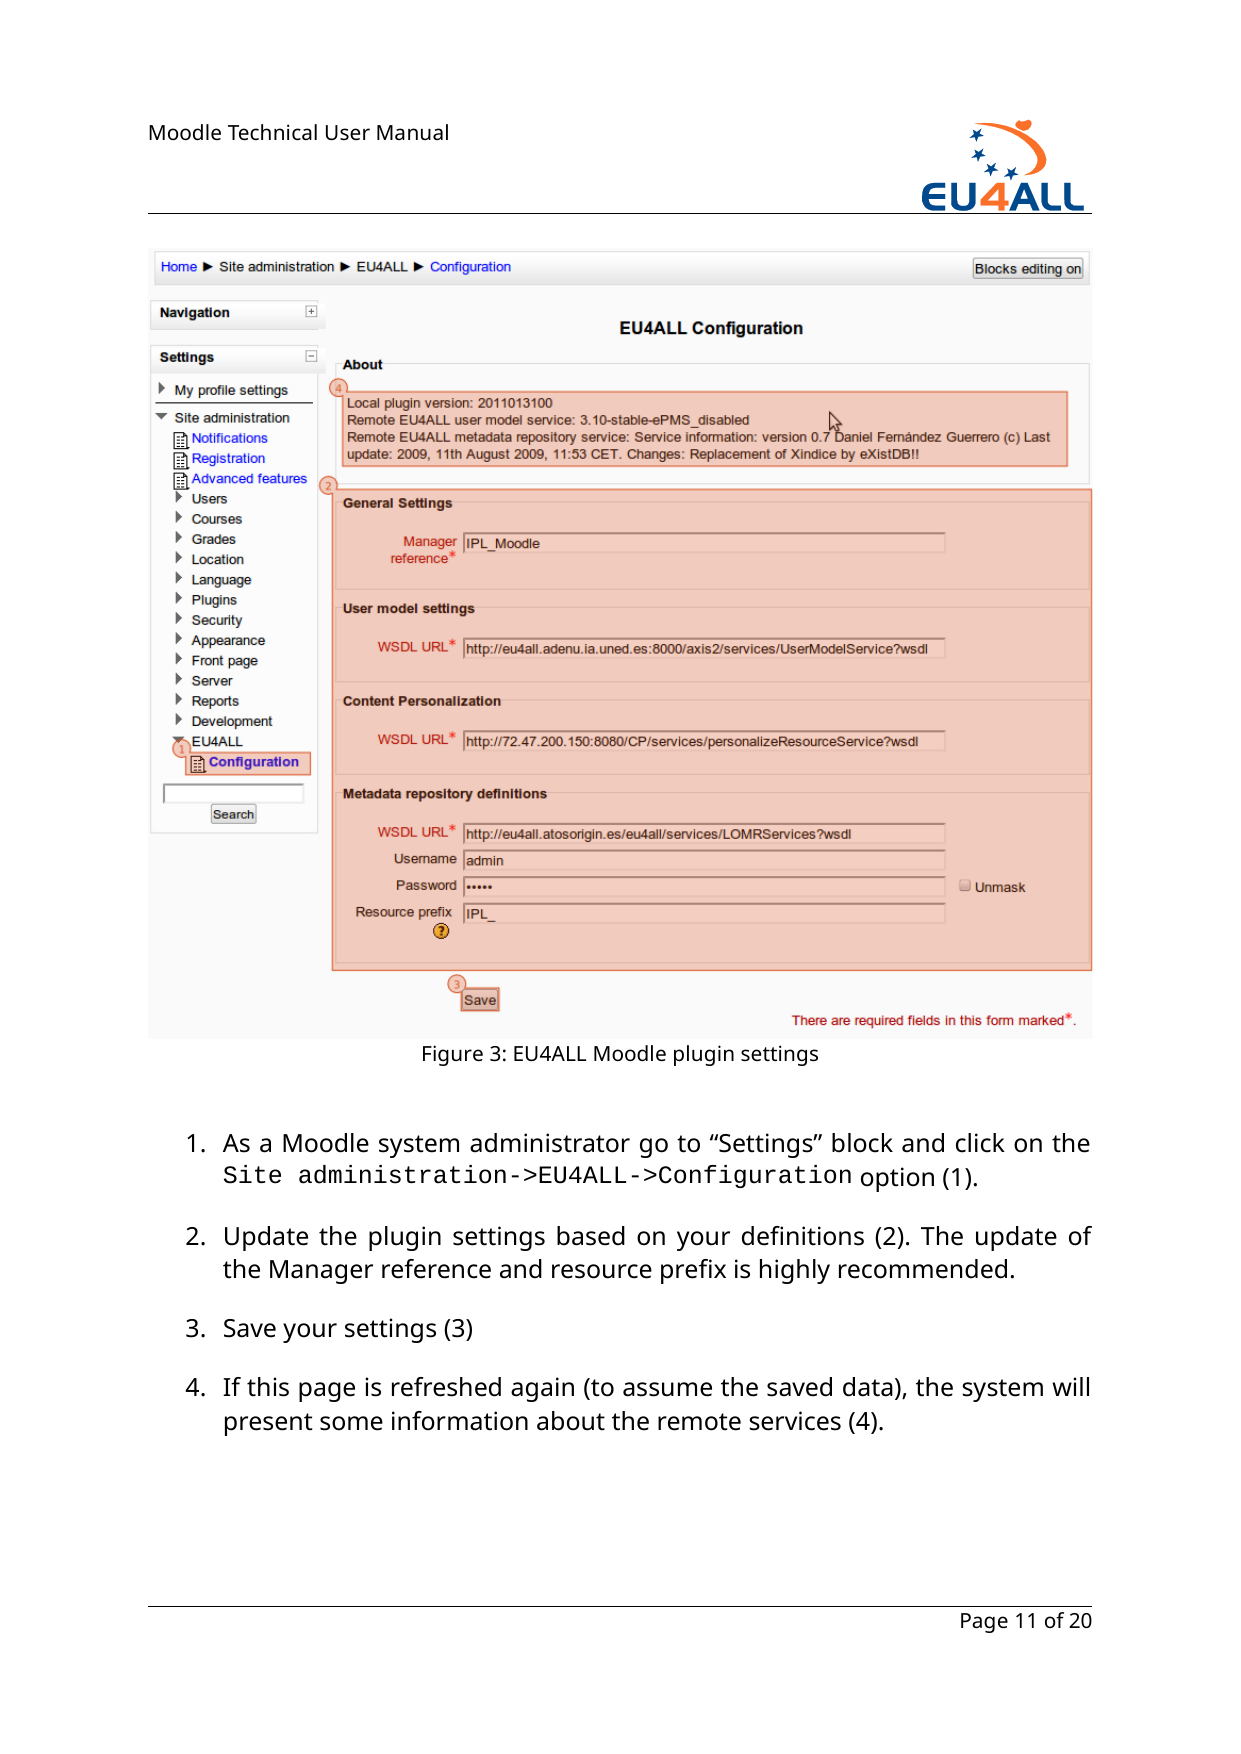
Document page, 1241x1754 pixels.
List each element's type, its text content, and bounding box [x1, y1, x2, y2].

list Save your settings (3) [185, 1311, 1092, 1345]
list Update the plugin settings based on your definitions (2). The update of the Manager reference and resource prefix is highly recommended. [185, 1218, 1092, 1286]
picture [147, 248, 1093, 1039]
list Site administration->EU4ALL->Configuration [223, 1162, 853, 1191]
text Figure 3: EU4ALL Moodle plugin settings [148, 1039, 1092, 1067]
list As a Moodle system administrator go to “Settings” block and click on the option (1). [185, 1126, 1092, 1194]
list If this page is refreshed again (to assume the saved data), the system will present some information about the remote services (4). [185, 1370, 1092, 1438]
